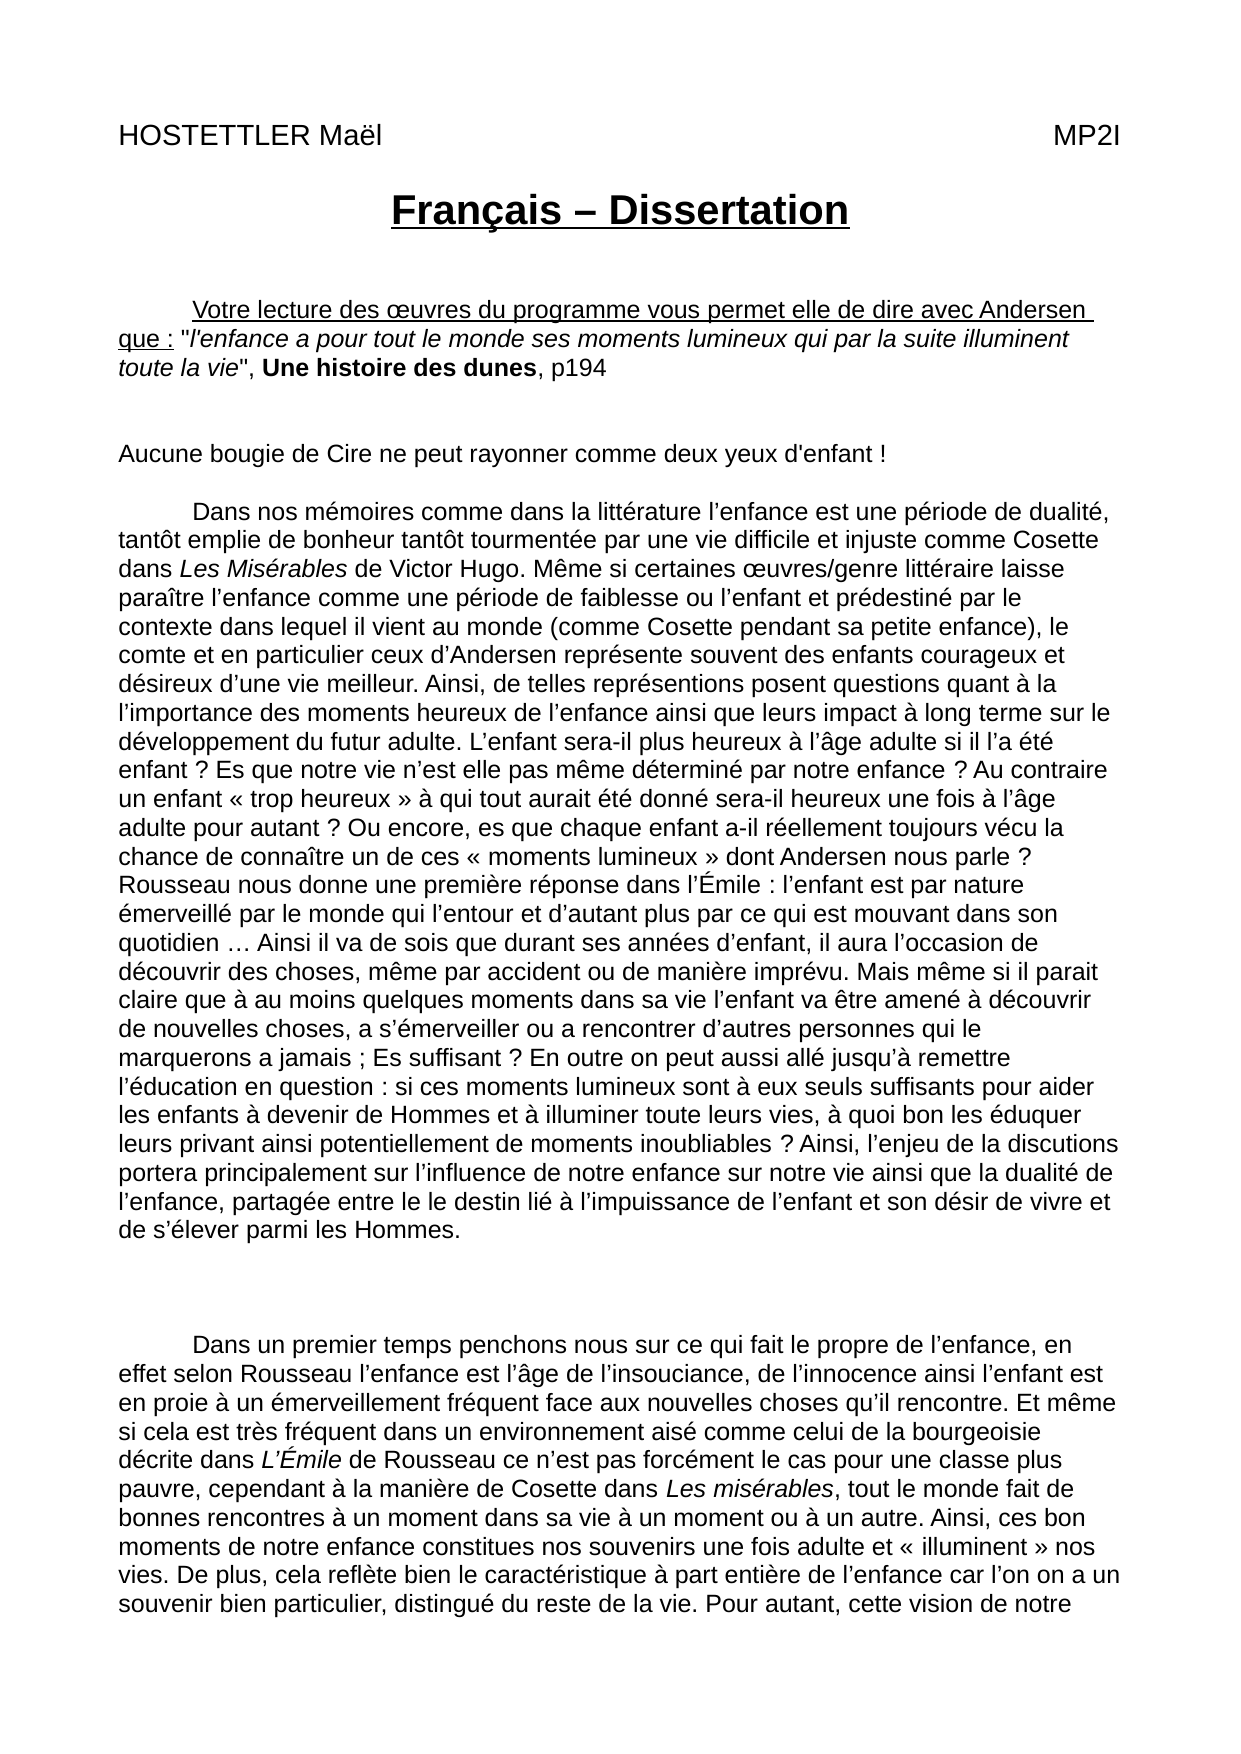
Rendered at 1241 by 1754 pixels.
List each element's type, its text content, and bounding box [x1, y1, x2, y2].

text Votre lecture des œuvres du programme vous permet elle de dire avec Andersen que : "l'enfance a pour tout le monde ses moments lumineux qui par la suite illuminent toute la vie", Une histoire des dunes, p194 [118, 295, 1122, 382]
text HOSTETTLER Maël MP2I [118, 118, 1122, 152]
text Dans un premier temps penchons nous sur ce qui fait le propre de l’enfance, en effet selon Rousseau l’enfance est l’âge de l’insouciance, de l’innocence ainsi l’enfant est en proie à un émerveillement fréquent face aux nouvelles choses qu’il rencontre. Et même si cela est très fréquent dans un environnement aisé comme celui de la bourgeoisie décrite dans L’Émile de Rousseau ce n’est pas forcément le cas pour une classe plus pauvre, cependant à la manière de Cosette dans Les misérables, tout le monde fait de bonnes rencontres à un moment dans sa vie à un moment ou à un autre. Ainsi, ces bon moments de notre enfance constitues nos souvenirs une fois adulte et « illuminent » nos vies. De plus, cela reflète bien le caractéristique à part entière de l’enfance car l’on on a un souvenir bien particulier, distingué du reste de la vie. Pour autant, cette vision de notre [118, 1330, 1122, 1618]
text Français – Dissertation [118, 185, 1122, 233]
text Dans nos mémoires comme dans la littérature l’enfance est une période de dualité, tantôt emplie de bonheur tantôt tourmentée par une vie difficile et injuste comme Cosette dans Les Misérables de Victor Hugo. Même si certaines œuvres/genre littéraire laisse paraître l’enfance comme une période de faiblesse ou l’enfant et prédestiné par le contexte dans lequel il vient au monde (comme Cosette pendant sa petite enfance), le comte et en particulier ceux d’Andersen représente souvent des enfants courageux et désireux d’une vie meilleur. Ainsi, de telles représentions posent questions quant à la l’importance des moments heureux de l’enfance ainsi que leurs impact à long terme sur le développement du futur adulte. L’enfant sera-il plus heureux à l’âge adulte si il l’a été enfant ? Es que notre vie n’est elle pas même déterminé par notre enfance ? Au contraire un enfant « trop heureux » à qui tout aurait été donné sera-il heureux une fois à l’âge adulte pour autant ? Ou encore, es que chaque enfant a-il réellement toujours vécu la chance de connaître un de ces « moments lumineux » dont Andersen nous parle ? Rousseau nous donne une première réponse dans l’Émile : l’enfant est par nature émerveillé par le monde qui l’entour et d’autant plus par ce qui est mouvant dans son quotidien … Ainsi il va de sois que durant ses années d’enfant, il aura l’occasion de découvrir des choses, même par accident ou de manière imprévu. Mais même si il parait claire que à au moins quelques moments dans sa vie l’enfant va être amené à découvrir de nouvelles choses, a s’émerveiller ou a rencontrer d’autres personnes qui le marquerons a jamais ; Es suffisant ? En outre on peut aussi allé jusqu’à remettre l’éducation en question : si ces moments lumineux sont à eux seuls suffisants pour aider les enfants à devenir de Hommes et à illuminer toute leurs vies, à quoi bon les éduquer leurs privant ainsi potentiellement de moments inoubliables ? Ainsi, l’enjeu de la discutions portera principalement sur l’influence de notre enfance sur notre vie ainsi que la dualité de l’enfance, partagée entre le le destin lié à l’impuissance de l’enfant et son désir de vivre et de s’élever parmi les Hommes. [118, 497, 1122, 1244]
text Aucune bougie de Cire ne peut rayonner comme deux yeux d'enfant ! [118, 439, 1122, 468]
